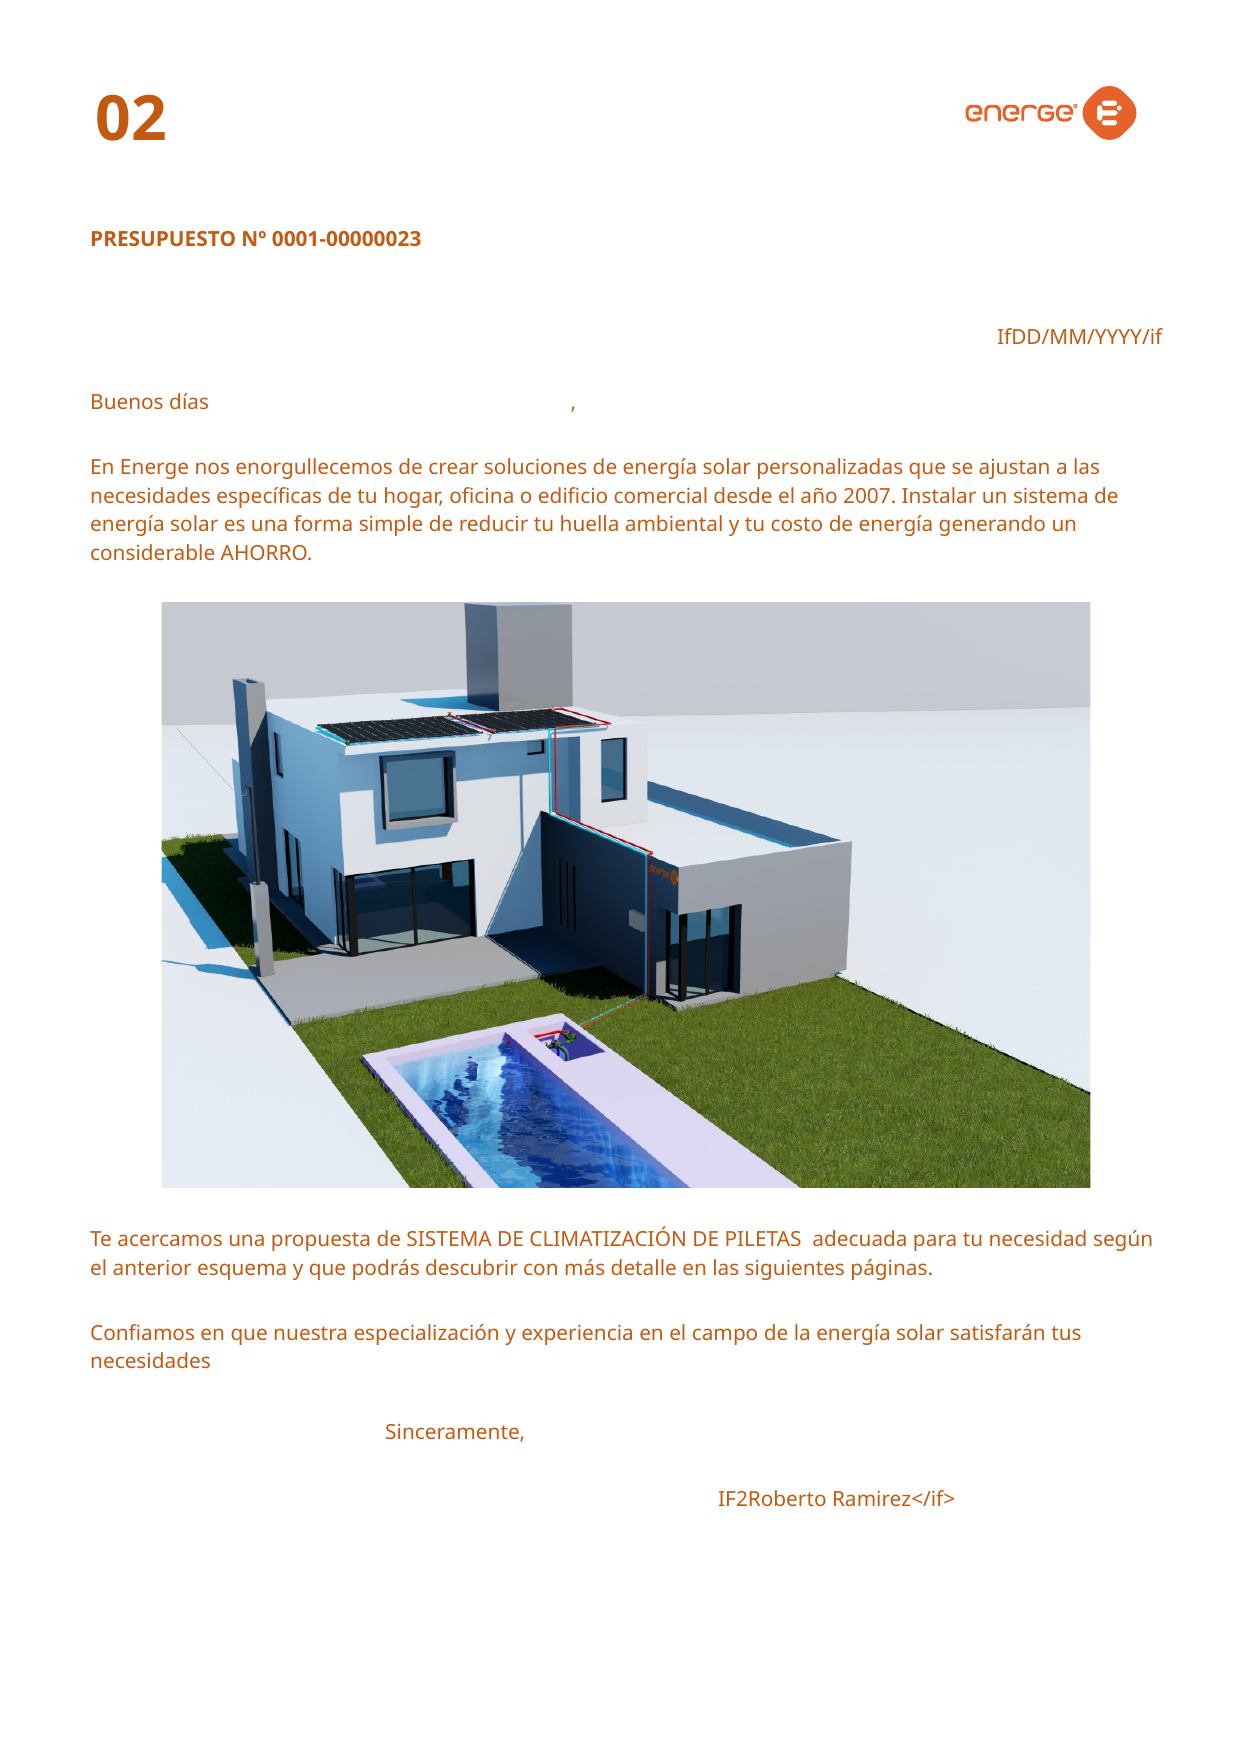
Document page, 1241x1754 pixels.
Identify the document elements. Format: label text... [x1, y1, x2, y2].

picture [161, 602, 1091, 1188]
text IF2Roberto Ramirez</if> [90, 1483, 1162, 1512]
text IfDD/MM/YYYY/if [90, 322, 1162, 350]
text En Energe nos enorgullecemos de crear soluciones de energía solar personalizadas que se ajustan a las necesidades específicas de tu hogar, oficina o edificio comercial desde el año 2007. Instalar un sistema de energía solar es una forma simple de reducir tu huella ambiental y tu costo de energía generando un considerable AHORRO. [90, 452, 1162, 566]
text Buenos días <o.partner_id.commercial_partner_id.name>, [90, 387, 1162, 416]
text Confiamos en que nuestra especialización y experiencia en el campo de la energía solar satisfarán tus necesidades [90, 1318, 1162, 1375]
text Te acercamos una propuesta de SISTEMA DE CLIMATIZACIÓN DE PILETAS adecuada para tu necesidad según el anterior esquema y que podrás descubrir con más detalle en las siguientes páginas. [90, 1224, 1162, 1281]
text PRESUPUESTO Nº 0001-00000023 [90, 224, 1162, 253]
text Sinceramente, [385, 1417, 1162, 1446]
